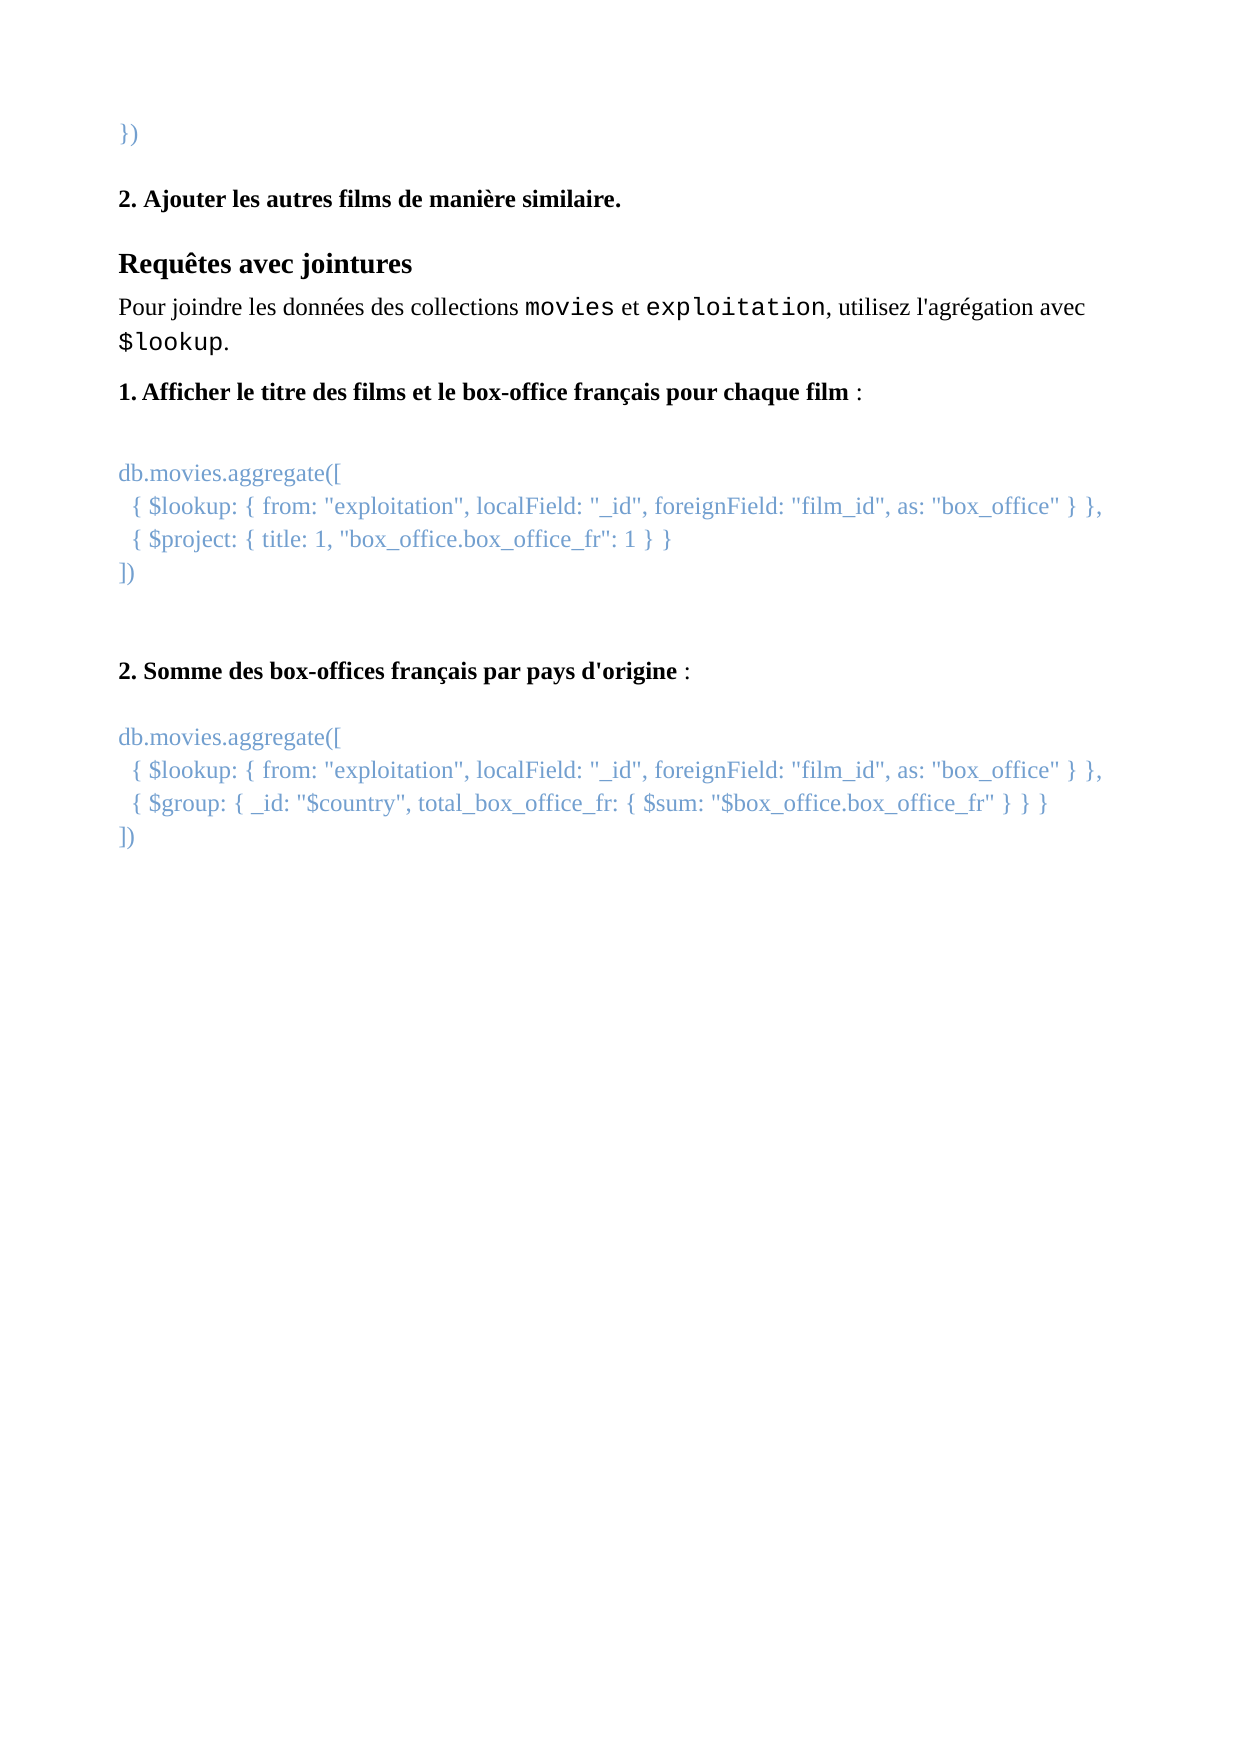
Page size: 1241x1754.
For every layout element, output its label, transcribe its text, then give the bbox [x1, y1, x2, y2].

text }) 2. Ajouter les autres films de manière similaire. [118, 118, 1122, 213]
text db.movies.aggregate([ { $lookup: { from: "exploitation", localField: "_id", foreignField: "film_id", as: "box_office" } }, { $project: { title: 1, "box_office.box_office_fr": 1 } } ]) 2. Somme des box-offices français par pays d'origine : db.movies.aggregate([ { $lookup: { from: "exploitation", localField: "_id", foreignField: "film_id", as: "box_office" } }, { $group: { _id: "$country", total_box_office_fr: { $sum: "$box_office.box_office_fr" } } } ]) [118, 425, 1122, 949]
text Pour joindre les données des collections movies et exploitation, utilisez l'agrégation avec $lookup. [118, 292, 1122, 358]
subtitle Requêtes avec jointures [118, 246, 1122, 280]
text 1. Afficher le titre des films et le box-office français pour chaque film : [118, 377, 1122, 406]
